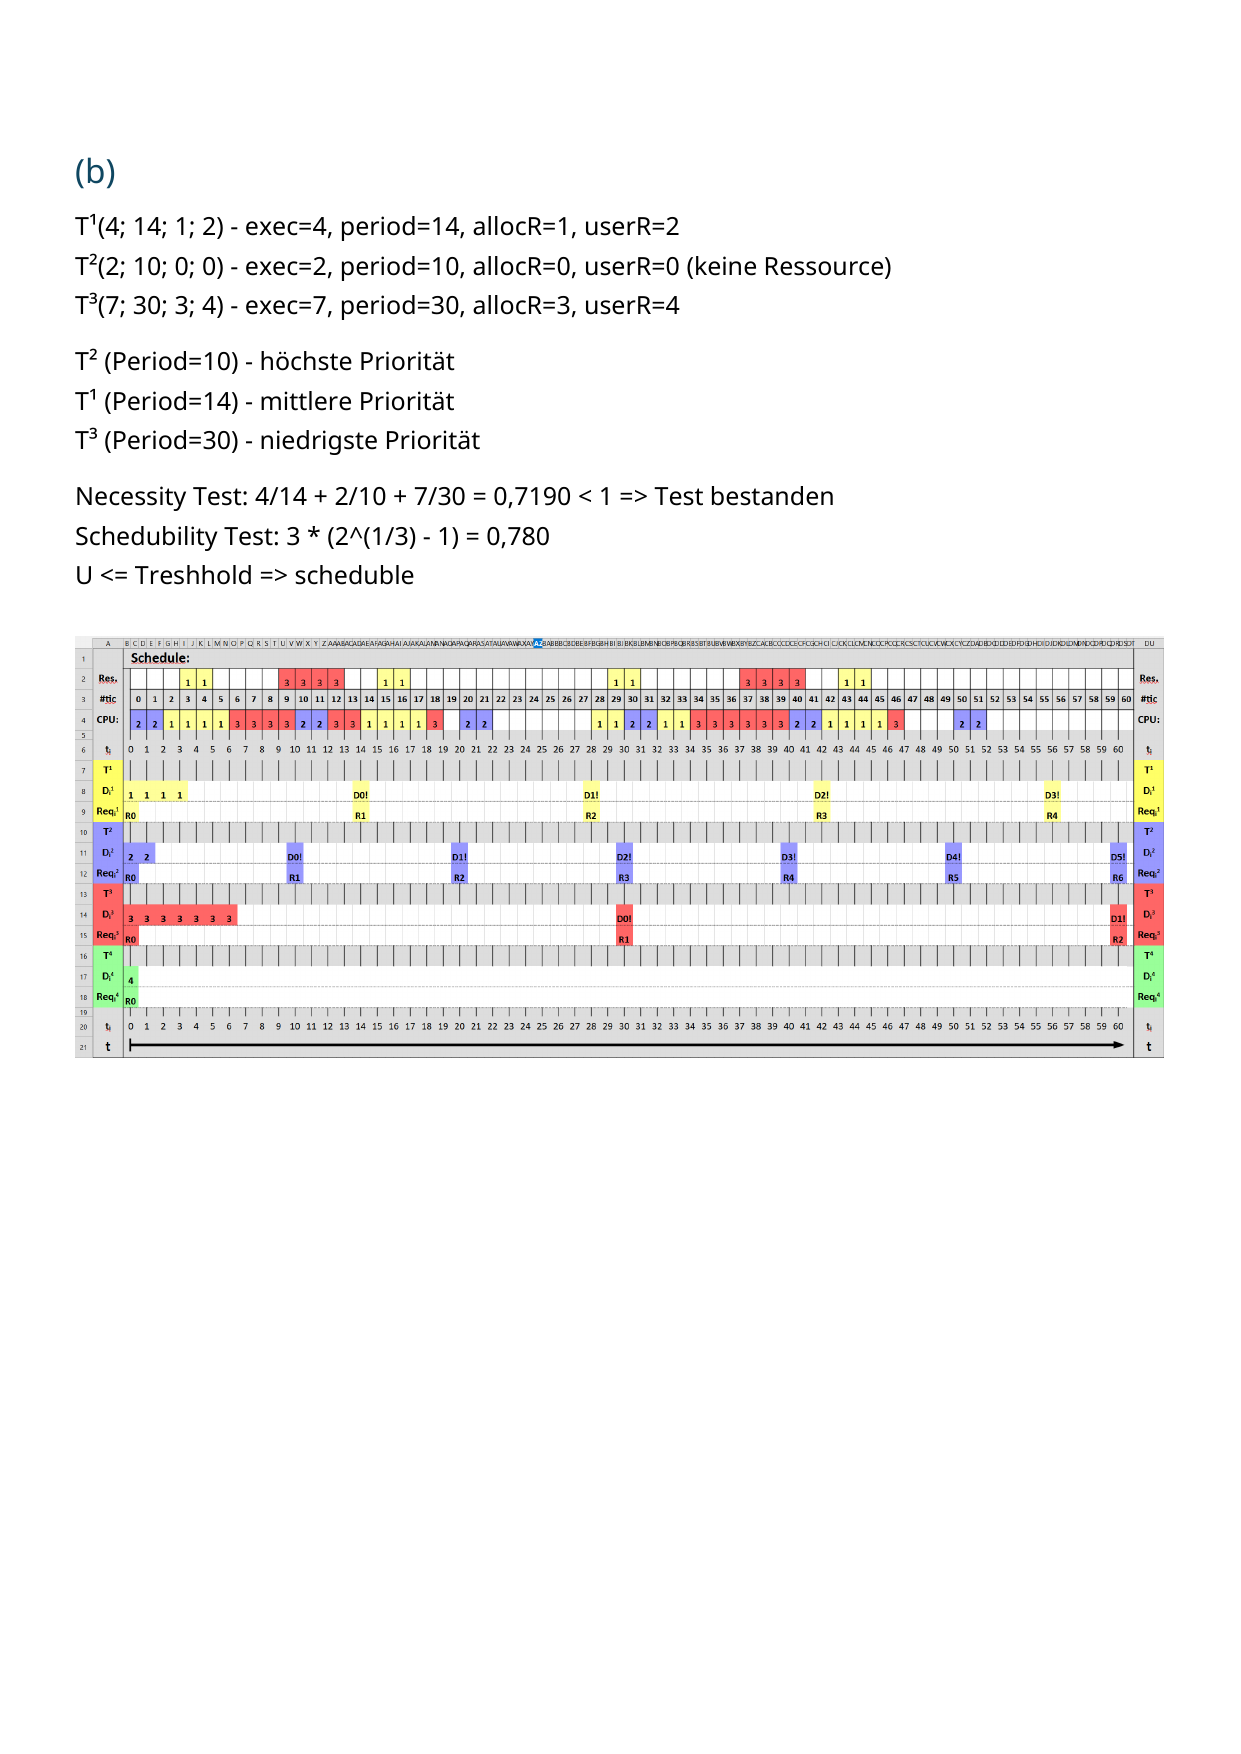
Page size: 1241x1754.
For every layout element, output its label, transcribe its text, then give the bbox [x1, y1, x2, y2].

text Necessity Test: 4/14 + 2/10 + 7/30 = 0,7190 < 1 => Test bestanden Schedubility Test: 3 * (2^(1/3) - 1) = 0,780 U <= Treshhold => scheduble [75, 479, 1165, 1057]
text T¹(4; 14; 1; 2) - exec=4, period=14, allocR=1, userR=2 T²(2; 10; 0; 0) - exec=2, period=10, allocR=0, userR=0 (keine Ressource) T³(7; 30; 3; 4) - exec=7, period=30, allocR=3, userR=4 [75, 209, 1165, 322]
subtitle (b) [75, 148, 1165, 193]
text T² (Period=10) - höchste Priorität T¹ (Period=14) - mittlere Priorität T³ (Period=30) - niedrigste Priorität [75, 344, 1165, 457]
